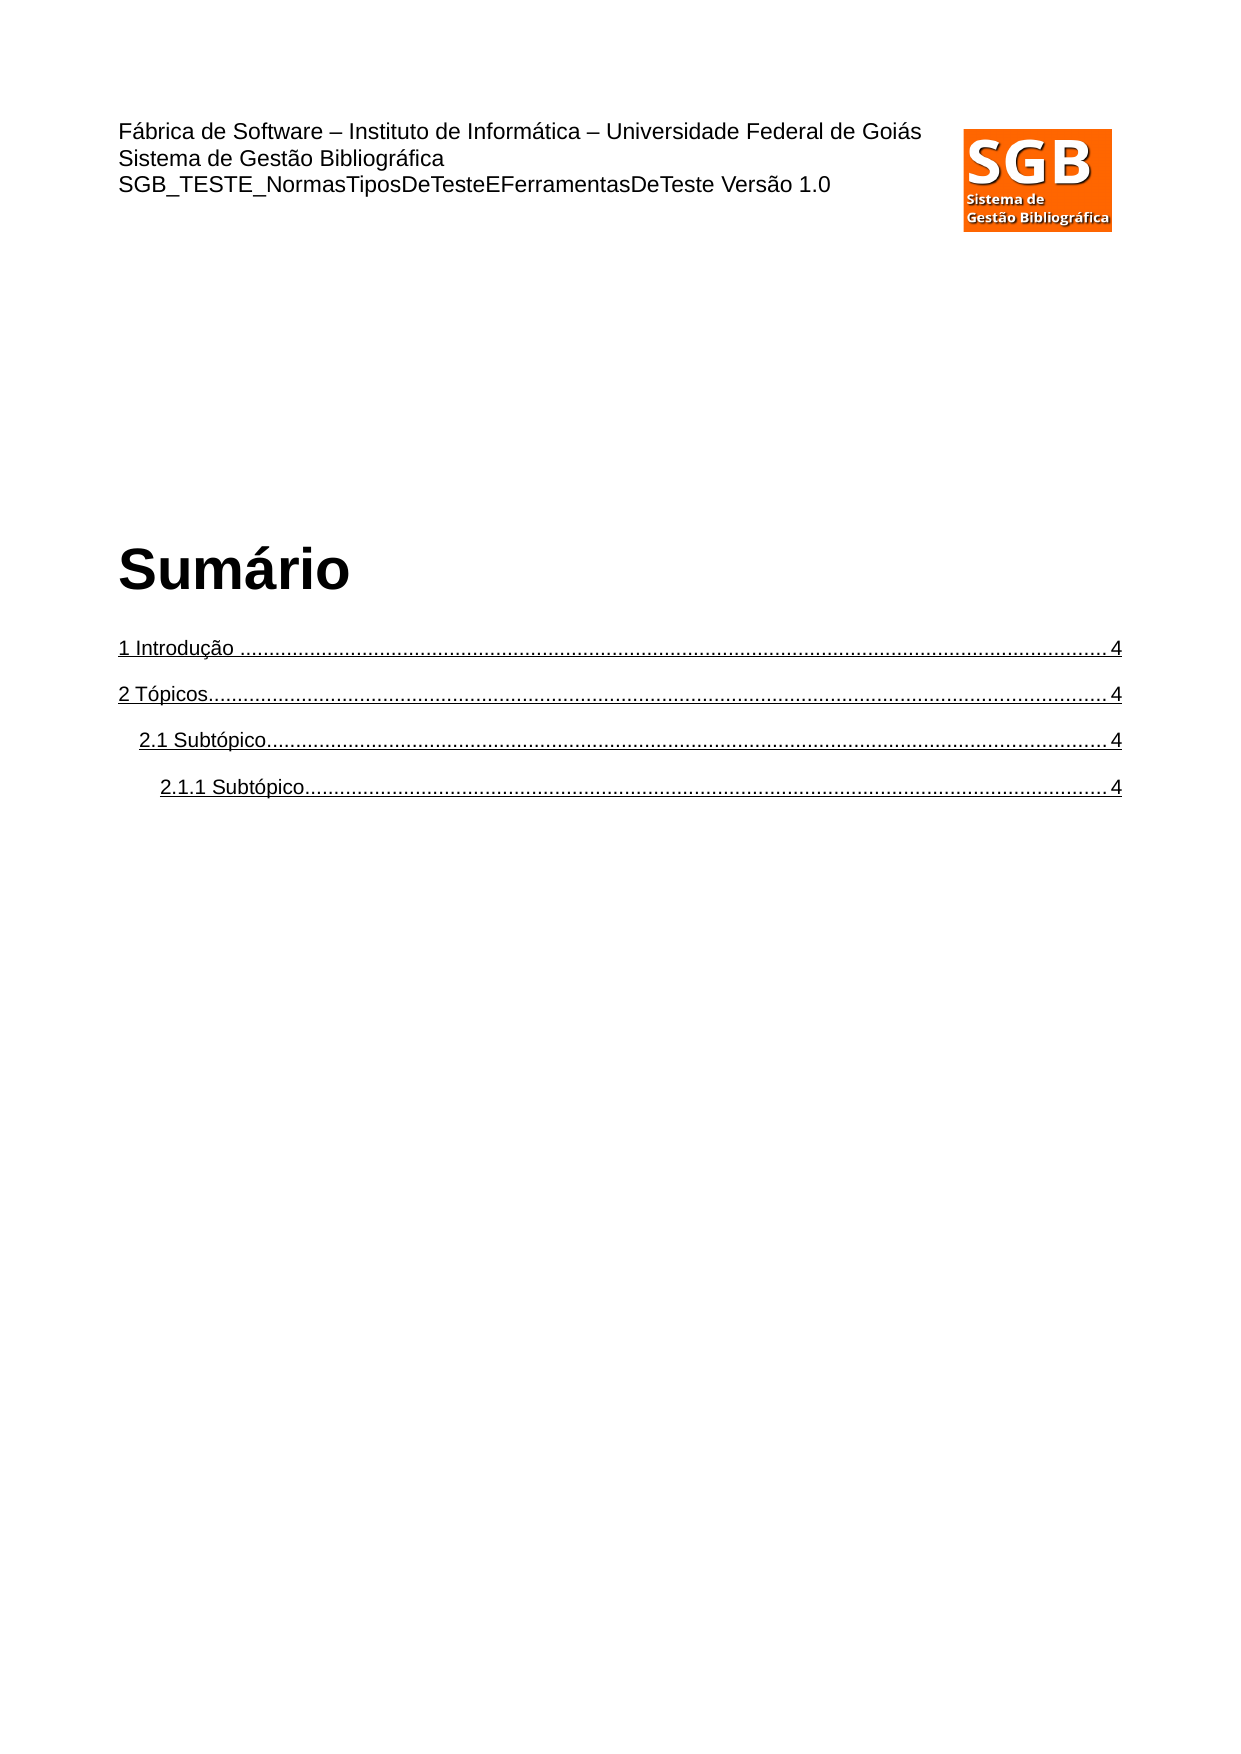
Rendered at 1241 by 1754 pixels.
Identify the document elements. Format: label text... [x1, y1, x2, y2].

text 1 Introdução 4 [118, 635, 1122, 656]
text 2.1 Subtópico 4 [139, 728, 1122, 749]
picture [963, 129, 1112, 232]
text 2.1.1 Subtópico 4 [160, 774, 1122, 796]
subtitle Sumário [118, 535, 1122, 602]
text 2 Tópicos 4 [118, 682, 1122, 703]
